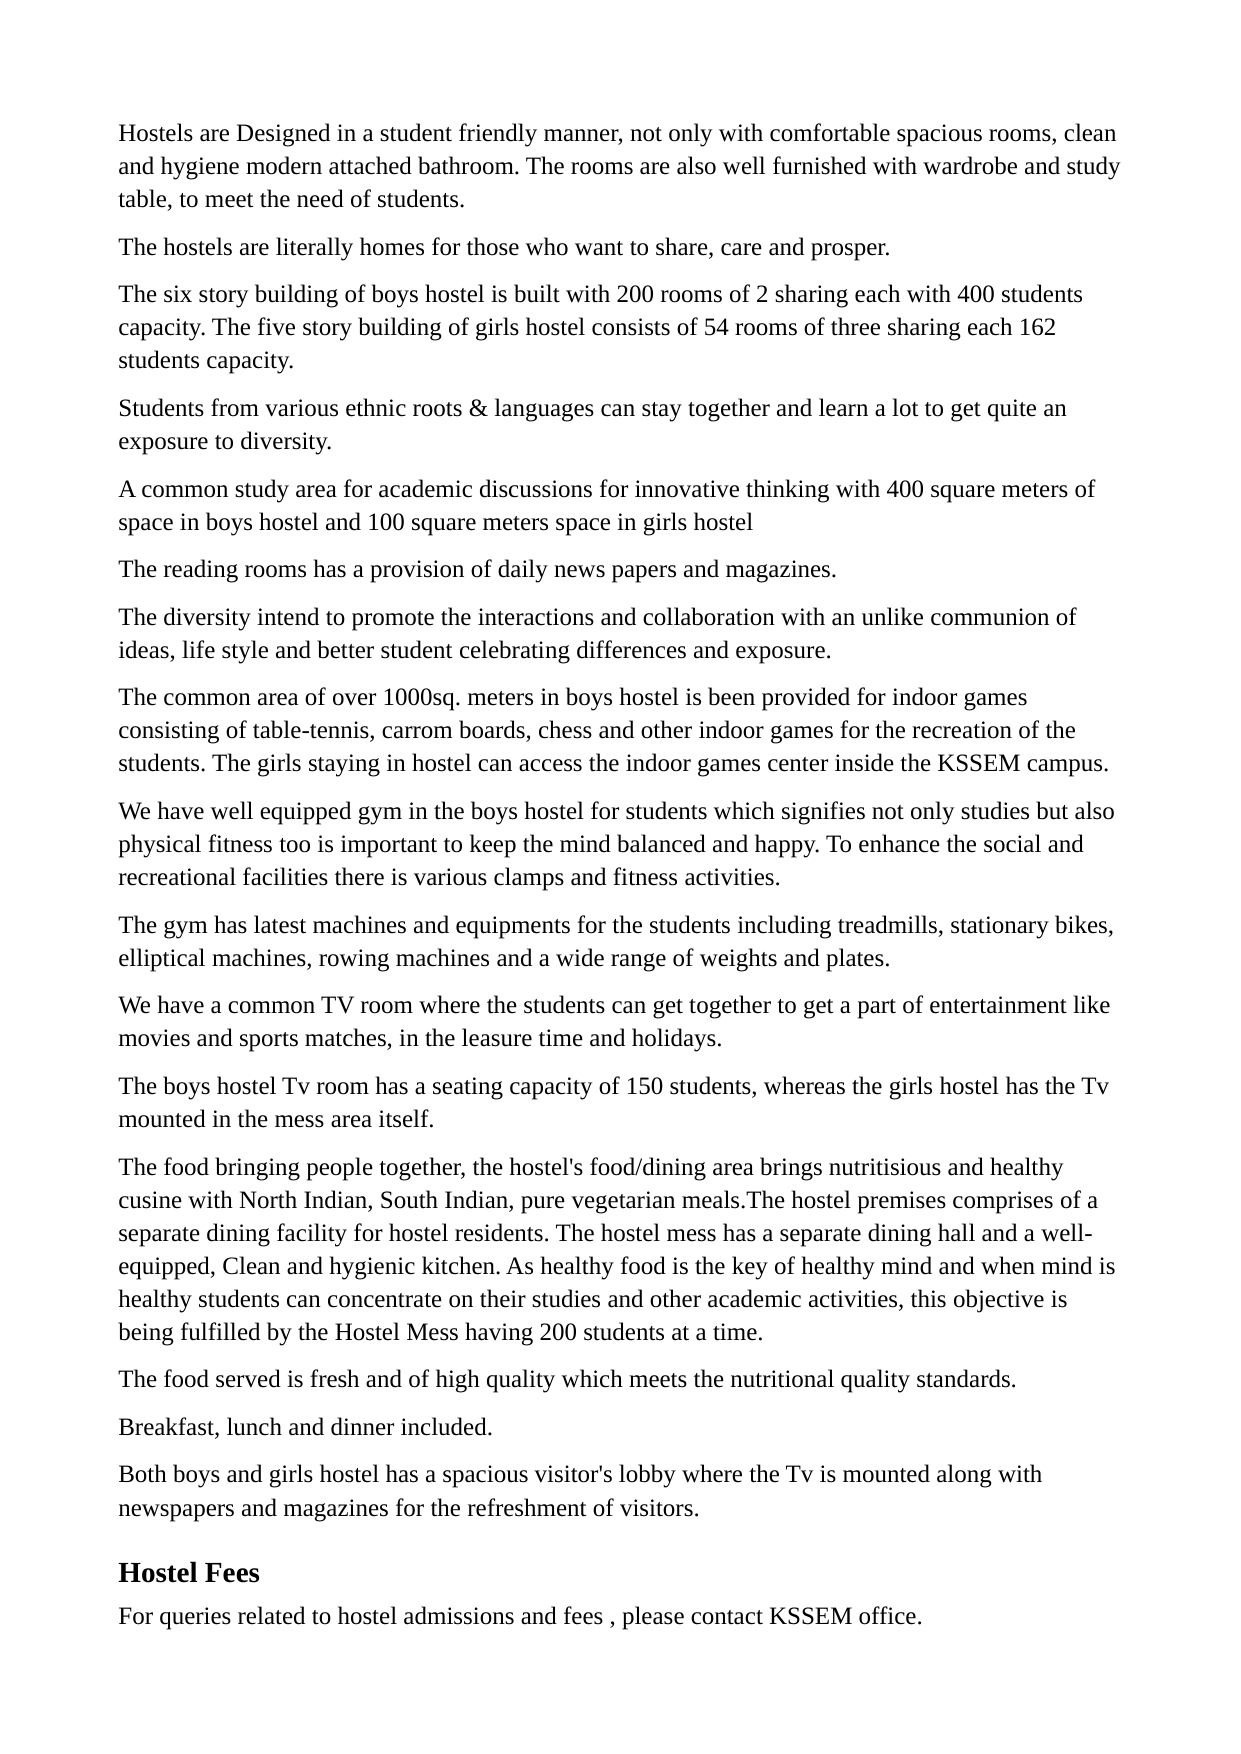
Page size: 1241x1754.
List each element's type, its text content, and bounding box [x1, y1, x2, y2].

text The food bringing people together, the hostel's food/dining area brings nutritisious and healthy cusine with North Indian, South Indian, pure vegetarian meals.The hostel premises comprises of a separate dining facility for hostel residents. The hostel mess has a separate dining hall and a well-equipped, Clean and hygienic kitchen. As healthy food is the key of healthy mind and when mind is healthy students can concentrate on their studies and other academic activities, this objective is being fulfilled by the Hostel Mess having 200 students at a time. [118, 1152, 1122, 1346]
text The reading rooms has a provision of daily news papers and magazines. [118, 554, 1122, 583]
text A common study area for academic discussions for innovative thinking with 400 square meters of space in boys hostel and 100 square meters space in girls hostel [118, 474, 1122, 535]
text The food served is fresh and of high quality which meets the nutritional quality standards. [118, 1364, 1122, 1393]
text We have well equipped gym in the boys hostel for students which signifies not only studies but also physical fitness too is important to keep the mind balanced and happy. To enhance the social and recreational facilities there is various clamps and fitness activities. [118, 796, 1122, 891]
text The diversity intend to promote the interactions and collaboration with an unlike communion of ideas, life style and better student celebrating differences and exposure. [118, 602, 1122, 664]
text We have a common TV room where the students can get together to get a part of entertainment like movies and sports matches, in the leasure time and holidays. [118, 990, 1122, 1052]
text The gym has latest machines and equipments for the students including treadmills, stationary bikes, elliptical machines, rowing machines and a wide range of weights and plates. [118, 910, 1122, 972]
text Both boys and girls hostel has a spacious visitor's lobby where the Tv is mounted along with newspapers and magazines for the refreshment of visitors. [118, 1459, 1122, 1521]
subtitle Hostel Fees [118, 1555, 1122, 1588]
text Hostels are Designed in a student friendly manner, not only with comfortable spacious rooms, clean and hygiene modern attached bathroom. The rooms are also well furnished with wardrobe and study table, to meet the need of students. [118, 118, 1122, 213]
text The hostels are literally homes for those who want to share, care and prosper. [118, 232, 1122, 261]
text For queries related to hostel admissions and fees , please contact KSSEM office. [118, 1601, 1122, 1629]
text The six story building of boys hostel is built with 200 rooms of 2 sharing each with 400 students capacity. The five story building of girls hostel consists of 54 rooms of three sharing each 162 students capacity. [118, 279, 1122, 374]
text The common area of over 1000sq. meters in boys hostel is been provided for indoor games consisting of table-tennis, carrom boards, chess and other indoor games for the recreation of the students. The girls staying in hostel can access the indoor games center inside the KSSEM campus. [118, 682, 1122, 777]
text Students from various ethnic roots & languages can stay together and learn a lot to get quite an exposure to diversity. [118, 393, 1122, 455]
text Breakfast, lunch and dinner included. [118, 1412, 1122, 1441]
text The boys hostel Tv room has a seating capacity of 150 students, whereas the girls hostel has the Tv mounted in the mess area itself. [118, 1071, 1122, 1133]
